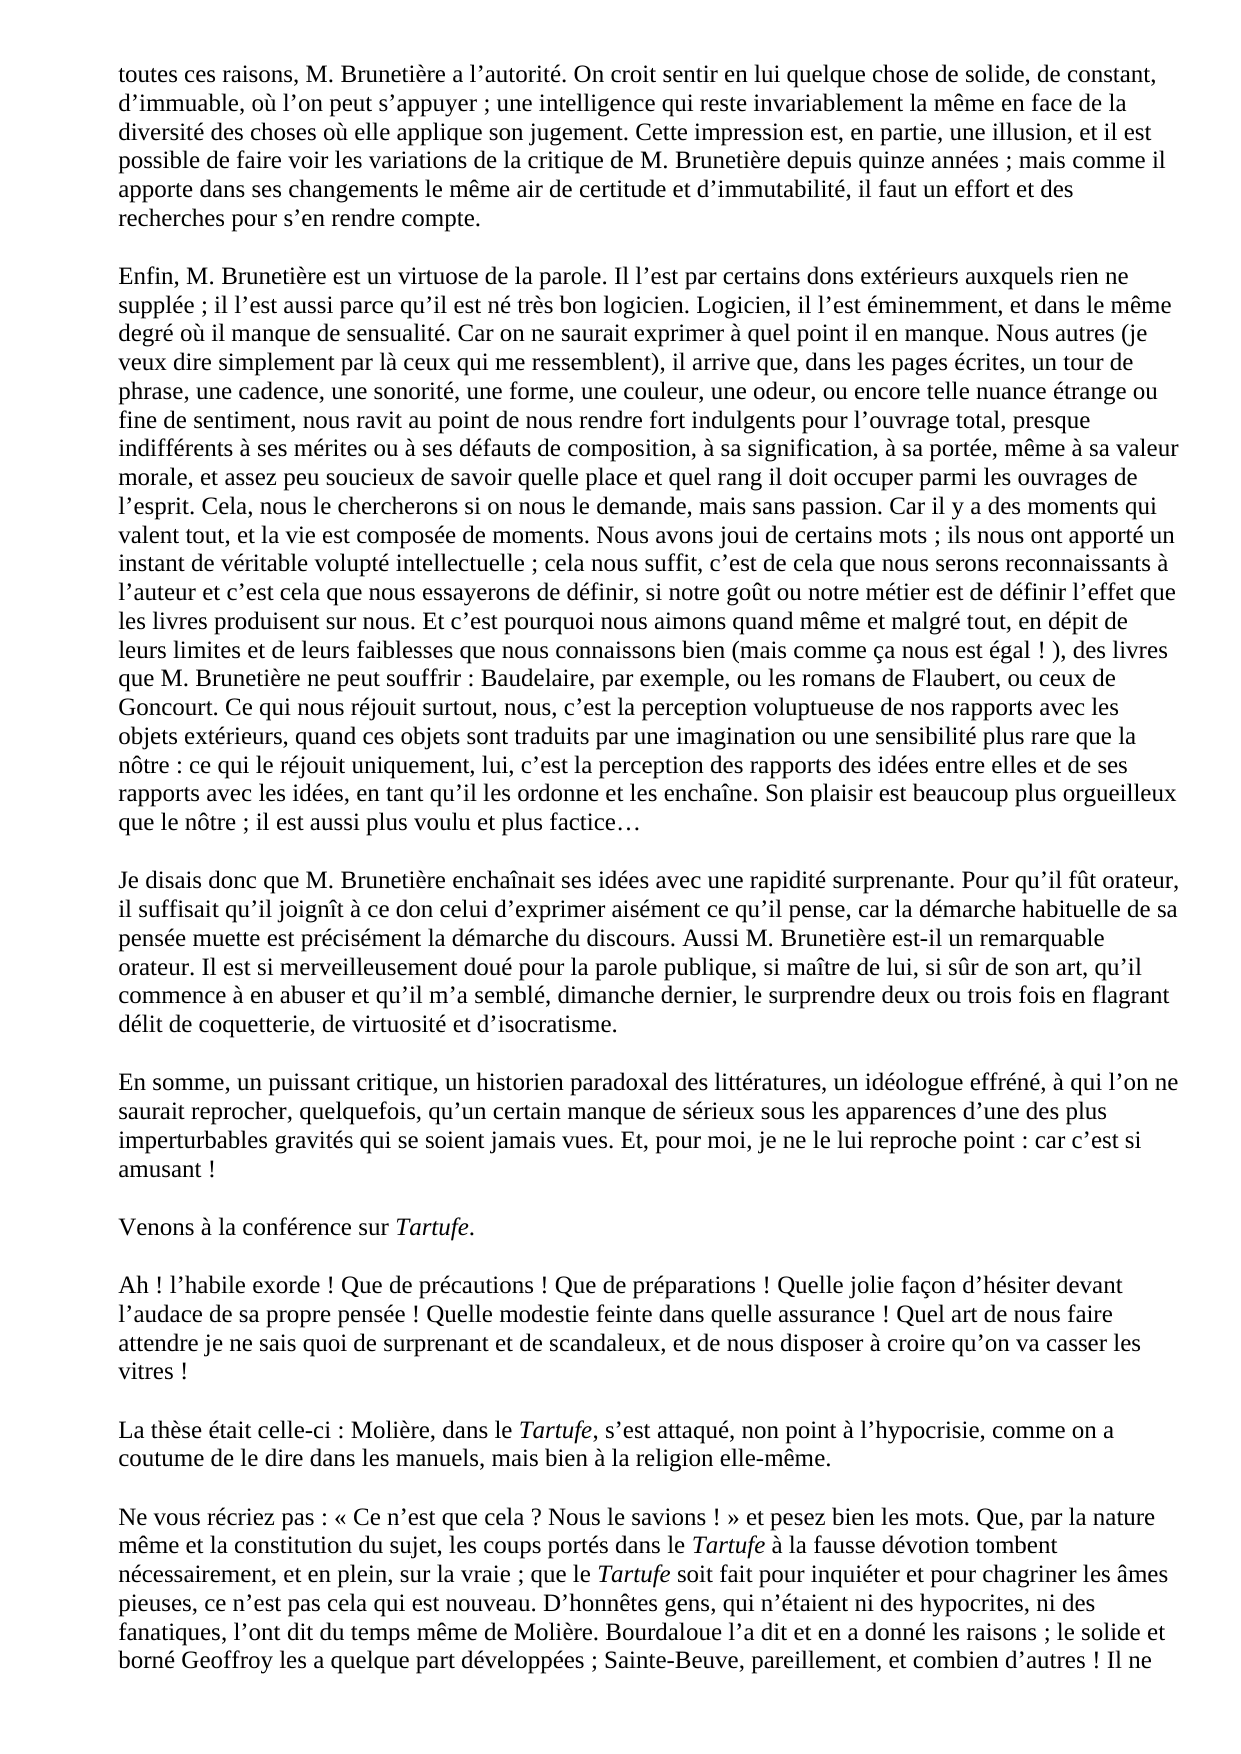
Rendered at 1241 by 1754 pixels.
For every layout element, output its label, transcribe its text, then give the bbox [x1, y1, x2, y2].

text Je disais donc que M. Brunetière enchaînait ses idées avec une rapidité surprenante. Pour qu’il fût orateur, il suffisait qu’il joignît à ce don celui d’exprimer aisément ce qu’il pense, car la démarche habituelle de sa pensée muette est précisément la démarche du discours. Aussi M. Brunetière est-il un remarquable orateur. Il est si merveilleusement doué pour la parole publique, si maître de lui, si sûr de son art, qu’il commence à en abuser et qu’il m’a semblé, dimanche dernier, le surprendre deux ou trois fois en flagrant délit de coquetterie, de virtuosité et d’isocratisme. [118, 866, 1181, 1038]
text toutes ces raisons, M. Brunetière a l’autorité. On croit sentir en lui quelque chose de solide, de constant, d’immuable, où l’on peut s’appuyer ; une intelligence qui reste invariablement la même en face de la diversité des choses où elle applique son jugement. Cette impression est, en partie, une illusion, et il est possible de faire voir les variations de la critique de M. Brunetière depuis quinze années ; mais comme il apporte dans ses changements le même air de certitude et d’immutabilité, il faut un effort et des recherches pour s’en rendre compte. [118, 59, 1181, 232]
text La thèse était celle-ci : Molière, dans le Tartufe, s’est attaqué, non point à l’hypocrisie, comme on a coutume de le dire dans les manuels, mais bien à la religion elle-même. [118, 1415, 1181, 1472]
text En somme, un puissant critique, un historien paradoxal des littératures, un idéologue effréné, à qui l’on ne saurait reprocher, quelquefois, qu’un certain manque de sérieux sous les apparences d’une des plus imperturbables gravités qui se soient jamais vues. Et, pour moi, je ne le lui reproche point : car c’est si amusant ! [118, 1067, 1181, 1182]
text Ne vous récriez pas : « Ce n’est que cela ? Nous le savions ! » et pesez bien les mots. Que, par la nature même et la constitution du sujet, les coups portés dans le Tartufe à la fausse dévotion tombent nécessairement, et en plein, sur la vraie ; que le Tartufe soit fait pour inquiéter et pour chagriner les âmes pieuses, ce n’est pas cela qui est nouveau. D’honnêtes gens, qui n’étaient ni des hypocrites, ni des fanatiques, l’ont dit du temps même de Molière. Bourdaloue l’a dit et en a donné les raisons ; le solide et borné Geoffroy les a quelque part développées ; Sainte-Beuve, pareillement, et combien d’autres ! Il ne [118, 1502, 1181, 1674]
text Enfin, M. Brunetière est un virtuose de la parole. Il l’est par certains dons extérieurs auxquels rien ne supplée ; il l’est aussi parce qu’il est né très bon logicien. Logicien, il l’est éminemment, et dans le même degré où il manque de sensualité. Car on ne saurait exprimer à quel point il en manque. Nous autres (je veux dire simplement par là ceux qui me ressemblent), il arrive que, dans les pages écrites, un tour de phrase, une cadence, une sonorité, une forme, une couleur, une odeur, ou encore telle nuance étrange ou fine de sentiment, nous ravit au point de nous rendre fort indulgents pour l’ouvrage total, presque indifférents à ses mérites ou à ses défauts de composition, à sa signification, à sa portée, même à sa valeur morale, et assez peu soucieux de savoir quelle place et quel rang il doit occuper parmi les ouvrages de l’esprit. Cela, nous le chercherons si on nous le demande, mais sans passion. Car il y a des moments qui valent tout, et la vie est composée de moments. Nous avons joui de certains mots ; ils nous ont apporté un instant de véritable volupté intellectuelle ; cela nous suffit, c’est de cela que nous serons reconnaissants à l’auteur et c’est cela que nous essayerons de définir, si notre goût ou notre métier est de définir l’effet que les livres produisent sur nous. Et c’est pourquoi nous aimons quand même et malgré tout, en dépit de leurs limites et de leurs faiblesses que nous connaissons bien (mais comme ça nous est égal ! ), des livres que M. Brunetière ne peut souffrir : Baudelaire, par exemple, ou les romans de Flaubert, ou ceux de Goncourt. Ce qui nous réjouit surtout, nous, c’est la perception voluptueuse de nos rapports avec les objets extérieurs, quand ces objets sont traduits par une imagination ou une sensibilité plus rare que la nôtre : ce qui le réjouit uniquement, lui, c’est la perception des rapports des idées entre elles et de ses rapports avec les idées, en tant qu’il les ordonne et les enchaîne. Son plaisir est beaucoup plus orgueilleux que le nôtre ; il est aussi plus voulu et plus factice… [118, 261, 1181, 836]
text Ah ! l’habile exorde ! Que de précautions ! Que de préparations ! Quelle jolie façon d’hésiter devant l’audace de sa propre pensée ! Quelle modestie feinte dans quelle assurance ! Quel art de nous faire attendre je ne sais quoi de surprenant et de scandaleux, et de nous disposer à croire qu’on va casser les vitres ! [118, 1270, 1181, 1385]
text Venons à la conférence sur Tartufe. [118, 1212, 1181, 1241]
